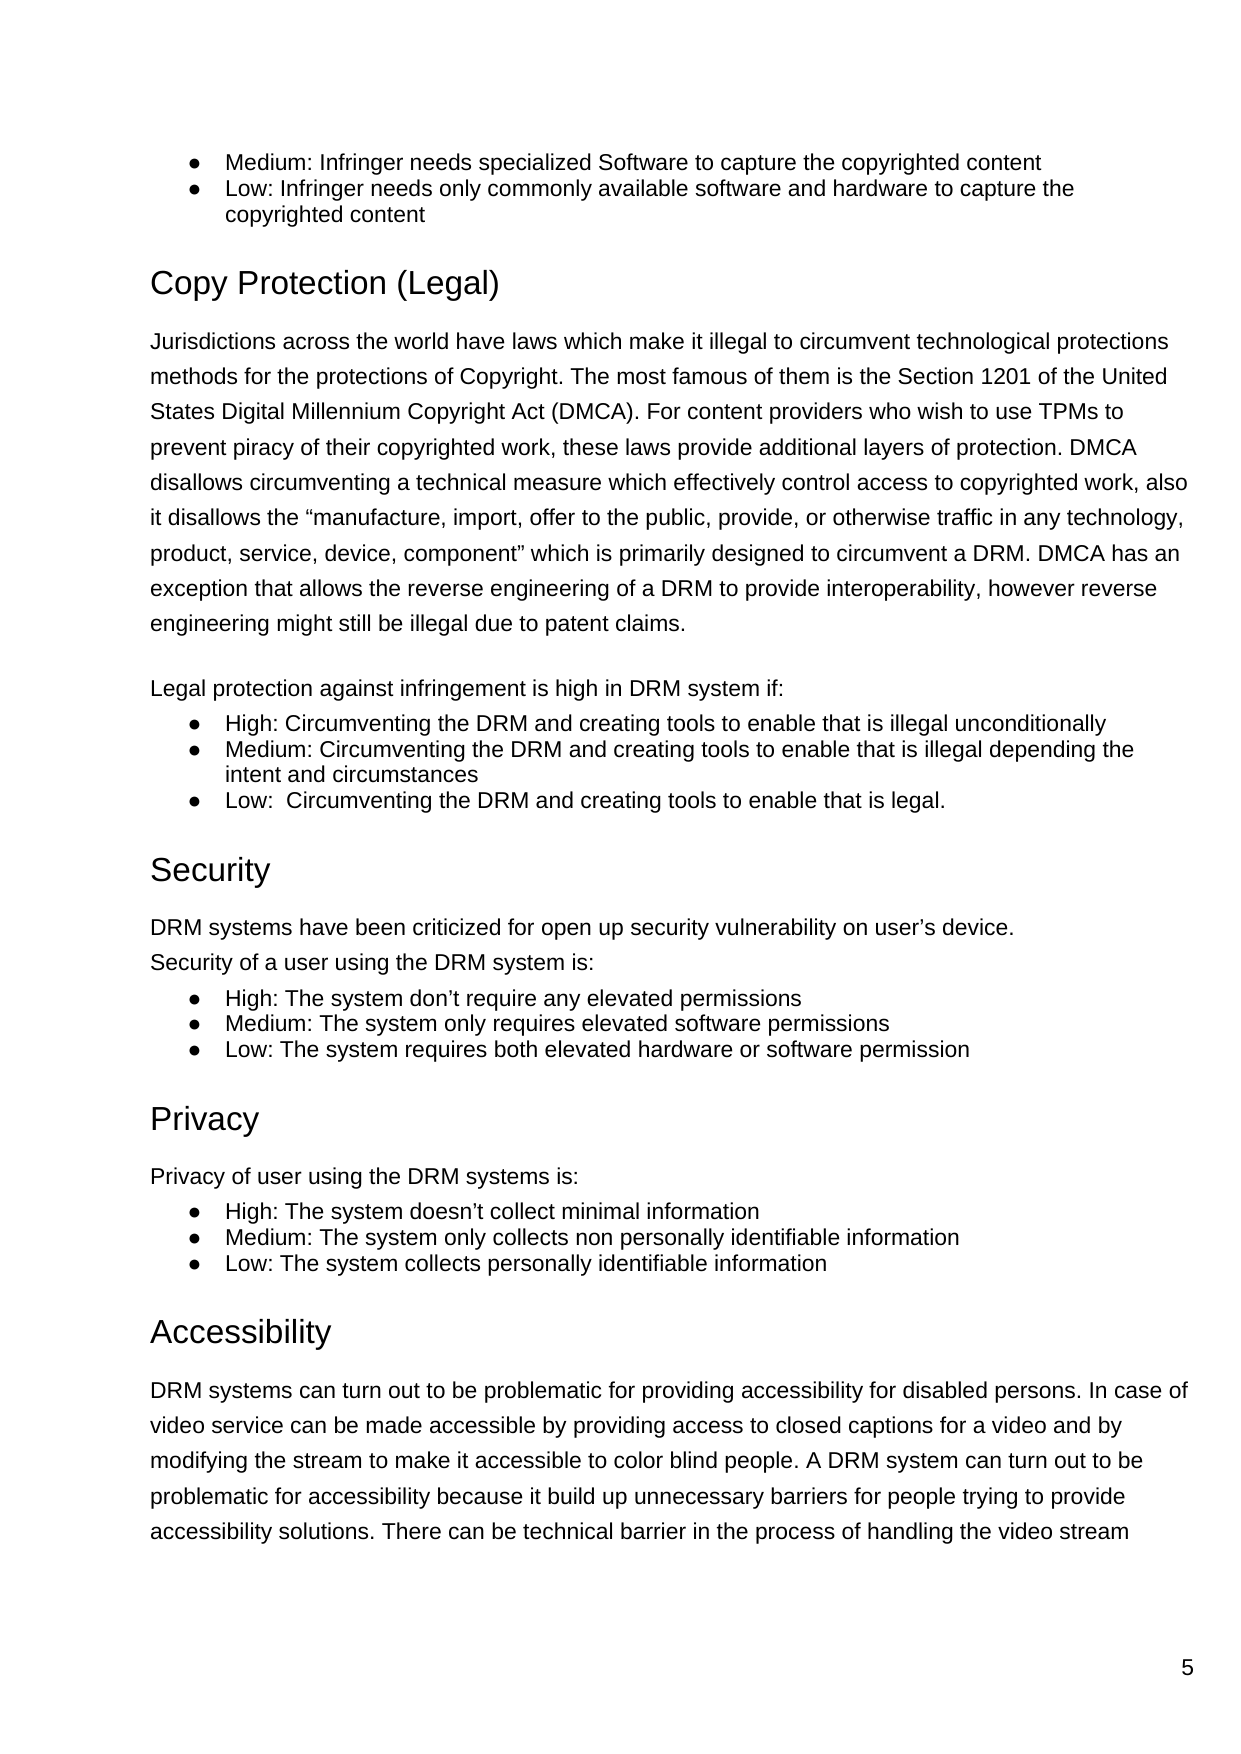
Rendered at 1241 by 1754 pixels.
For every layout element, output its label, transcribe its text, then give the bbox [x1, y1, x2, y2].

list Low: Infringer needs only commonly available software and hardware to capture the copyrighted content [187, 176, 1194, 227]
text Privacy of user using the DRM systems is: [150, 1164, 1194, 1189]
list Medium: Circumventing the DRM and creating tools to enable that is illegal depending the intent and circumstances [187, 736, 1194, 788]
list Low: The system collects personally identifiable information [187, 1250, 1194, 1276]
list Low: Circumventing the DRM and creating tools to enable that is legal. [187, 788, 1194, 813]
subtitle Accessibility [150, 1313, 1194, 1351]
list Medium: Infringer needs specialized Software to capture the copyrighted content [187, 150, 1194, 176]
subtitle Copy Protection (Legal) [150, 264, 1194, 302]
text DRM systems have been criticized for open up security vulnerability on user’s device. [150, 915, 1194, 940]
list High: The system doesn’t collect minimal information [187, 1199, 1194, 1225]
text Security of a user using the DRM system is: [150, 950, 1194, 976]
list Low: The system requires both elevated hardware or software permission [187, 1037, 1194, 1062]
list Medium: The system only requires elevated software permissions [187, 1011, 1194, 1037]
text Jurisdictions across the world have laws which make it illegal to circumvent technological protections methods for the protections of Copyright. The most famous of them is the Section 1201 of the United States Digital Millennium Copyright Act (DMCA). For content providers who wish to use TPMs to prevent piracy of their copyrighted work, these laws provide additional layers of protection. DMCA disallows circumventing a technical measure which effectively control access to copyrighted work, also it disallows the “manufacture, import, offer to the public, provide, or otherwise traffic in any technology, product, service, device, component” which is primarily designed to circumvent a DRM. DMCA has an exception that allows the reverse engineering of a DRM to provide interoperability, however reverse engineering might still be illegal due to patent claims. [150, 328, 1194, 636]
list High: Circumventing the DRM and creating tools to enable that is illegal unconditionally [187, 711, 1194, 736]
text DRM systems can turn out to be problematic for providing accessibility for disabled persons. In case of video service can be made accessible by providing access to closed captions for a video and by modifying the stream to make it accessible to color blind people. A DRM system can turn out to be problematic for accessibility because it build up unnecessary barriers for people trying to provide accessibility solutions. There can be technical barrier in the process of handling the video stream [150, 1377, 1194, 1544]
text Legal protection against infringement is high in DRM system if: [150, 676, 1194, 701]
list High: The system don’t require any elevated permissions [187, 985, 1194, 1011]
subtitle Security [150, 851, 1194, 888]
subtitle Privacy [150, 1100, 1194, 1137]
list Medium: The system only collects non personally identifiable information [187, 1225, 1194, 1250]
